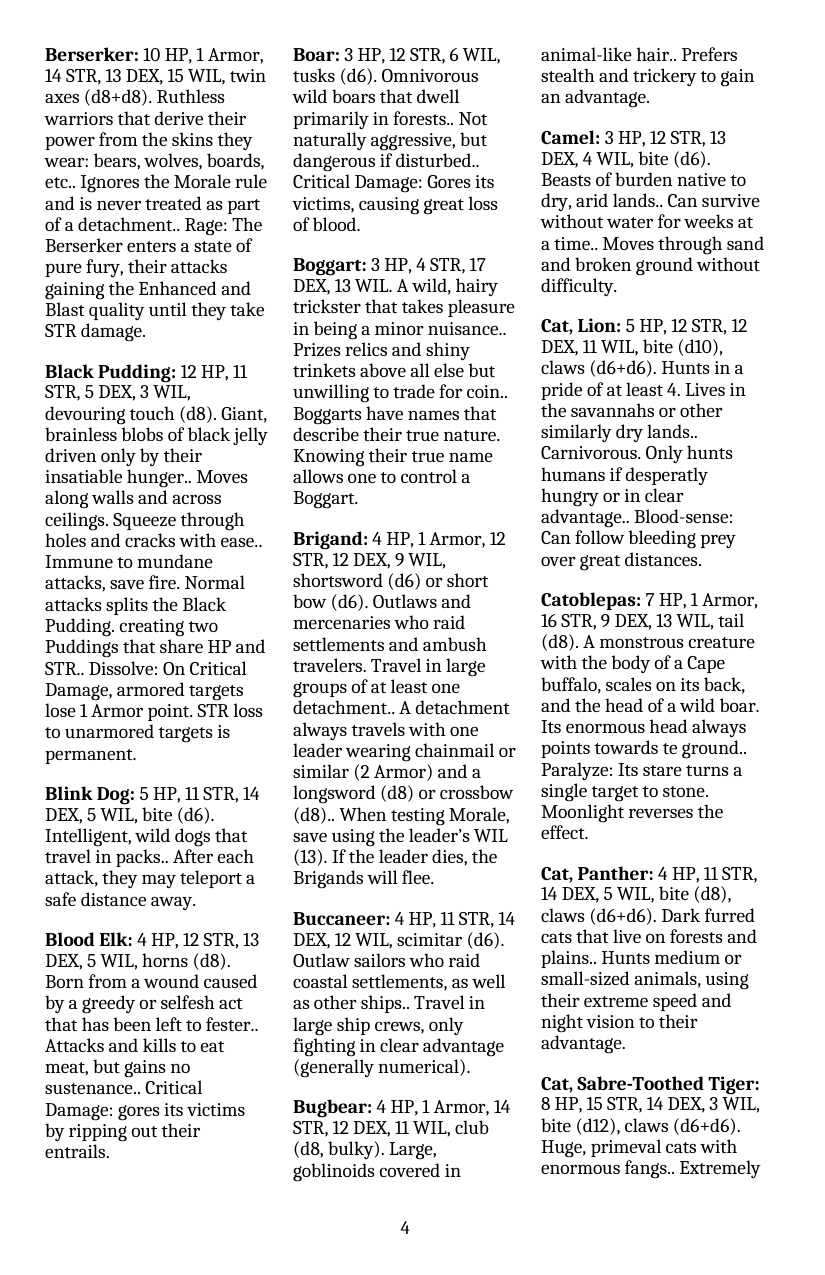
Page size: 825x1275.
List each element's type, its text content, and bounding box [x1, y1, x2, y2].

text Blood Elk: 4 HP, 12 STR, 13 DEX, 5 WIL, horns (d8). Born from a wound caused by a greedy or selfesh act that has been left to fester.. Attacks and kills to eat meat, but gains no sustenance.. Critical Damage: gores its victims by ripping out their entrails. [45, 930, 269, 1163]
text animal-like hair.. Prefers stealth and trickery to gain an advantage. [541, 45, 765, 109]
text Berserker: 10 HP, 1 Armor, 14 STR, 13 DEX, 15 WIL, twin axes (d8+d8). Ruthless warriors that derive their power from the skins they wear: bears, wolves, boards, etc.. Ignores the Morale rule and is never treated as part of a detachment.. Rage: The Berserker enters a state of pure fury, their attacks gaining the Enhanced and Blast quality until they take STR damage. [45, 45, 269, 342]
text Boggart: 3 HP, 4 STR, 17 DEX, 13 WIL. A wild, hairy trickster that takes pleasure in being a minor nuisance.. Prizes relics and shiny trinkets above all else but unwilling to trade for coin.. Boggarts have names that describe their true nature. Knowing their true name allows one to control a Boggart. [293, 255, 517, 510]
text Buccaneer: 4 HP, 11 STR, 14 DEX, 12 WIL, scimitar (d6). Outlaw sailors who raid coastal settlements, as well as other ships.. Travel in large ship crews, only fighting in clear advantage (generally numerical). [293, 908, 517, 1078]
text Blink Dog: 5 HP, 11 STR, 14 DEX, 5 WIL, bite (d6). Intelligent, wild dogs that travel in packs.. After each attack, they may teleport a safe distance away. [45, 783, 269, 911]
text Camel: 3 HP, 12 STR, 13 DEX, 4 WIL, bite (d6). Beasts of burden native to dry, arid lands.. Can survive without water for weeks at a time.. Moves through sand and broken ground without difficulty. [541, 127, 765, 297]
text Black Pudding: 12 HP, 11 STR, 5 DEX, 3 WIL, devouring touch (d8). Giant, brainless blobs of black jelly driven only by their insatiable hunger.. Moves along walls and across ceilings. Squeeze through holes and cracks with ease.. Immune to mundane attacks, save fire. Normal attacks splits the Black Pudding. creating two Puddings that share HP and STR.. Dissolve: On Critical Damage, armored targets lose 1 Armor point. STR loss to unarmored targets is permanent. [45, 361, 269, 765]
text Cat, Lion: 5 HP, 12 STR, 12 DEX, 11 WIL, bite (d10), claws (d6+d6). Hunts in a pride of at least 4. Lives in the savannahs or other similarly dry lands.. Carnivorous. Only hunts humans if desperatly hungry or in clear advantage.. Blood-sense: Can follow bleeding prey over great distances. [541, 316, 765, 571]
text Bugbear: 4 HP, 1 Armor, 14 STR, 12 DEX, 11 WIL, club (d8, bulky). Large, goblinoids covered in [293, 1097, 517, 1182]
text Cat, Panther: 4 HP, 11 STR, 14 DEX, 5 WIL, bite (d8), claws (d6+d6). Dark furred cats that live on forests and plains.. Hunts medium or small-sized animals, using their extreme speed and night vision to their advantage. [541, 863, 765, 1054]
text Cat, Sabre-Toothed Tiger: 8 HP, 15 STR, 14 DEX, 3 WIL, bite (d12), claws (d6+d6). Huge, primeval cats with enormous fangs.. Extremely [541, 1073, 765, 1179]
text Brigand: 4 HP, 1 Armor, 12 STR, 12 DEX, 9 WIL, shortsword (d6) or short bow (d6). Outlaws and mercenaries who raid settlements and ambush travelers. Travel in large groups of at least one detachment.. A detachment always travels with one leader wearing chainmail or similar (2 Armor) and a longsword (d8) or crossbow (d8).. When testing Morale, save using the leader’s WIL (13). If the leader dies, the Brigands will flee. [293, 528, 517, 890]
text Boar: 3 HP, 12 STR, 6 WIL, tusks (d6). Omnivorous wild boars that dwell primarily in forests.. Not naturally aggressive, but dangerous if disturbed.. Critical Damage: Gores its victims, causing great loss of blood. [293, 45, 517, 236]
text Catoblepas: 7 HP, 1 Armor, 16 STR, 9 DEX, 13 WIL, tail (d8). A monstrous creature with the body of a Cape buffalo, scales on its back, and the head of a wild boar. Its enormous head always points towards te ground.. Paralyze: Its stare turns a single target to stone. Moonlight reverses the effect. [541, 590, 765, 844]
